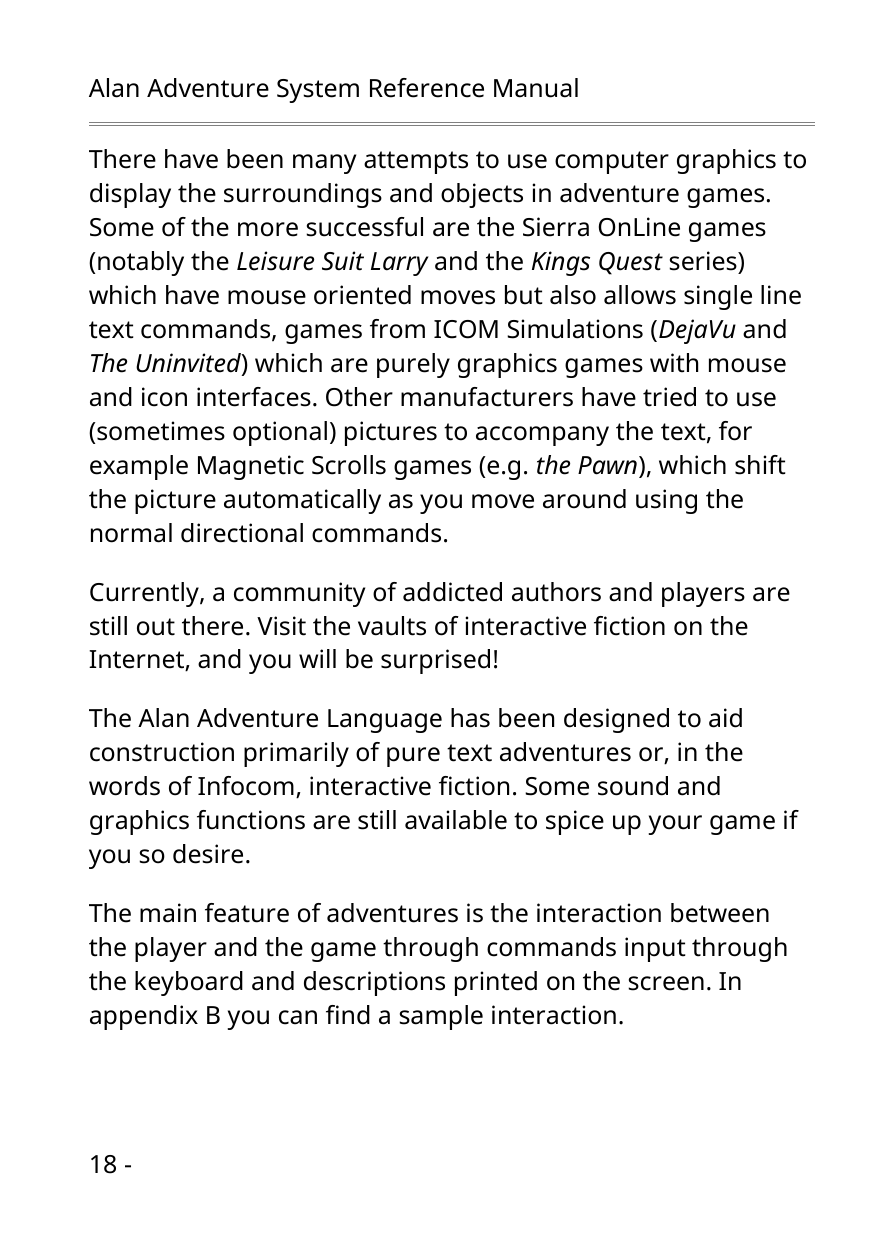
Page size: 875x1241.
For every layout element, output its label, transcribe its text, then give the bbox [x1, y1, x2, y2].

text Currently, a community of addicted authors and players are still out there. Visit the vaults of interactive fiction on the Internet, and you will be surprised! [88, 574, 815, 676]
text The main feature of adventures is the interaction between the player and the game through commands input through the keyboard and descriptions printed on the screen. In appendix B you can find a sample interaction. [88, 896, 815, 1032]
text There have been many attempts to use computer graphics to display the sur­roundings and objects in adventure games. Some of the more successful are the Sierra OnLine games (notably the Leisure Suit Larry and the Kings Quest series) which have mouse oriented moves but also allows single line text com­mands, games from ICOM Simulations (DejaVu and The Uninvited) which are purely graphics games with mouse and icon interfaces. Other manufactur­ers have tried to use (sometimes optional) pictures to accompany the text, for example Magnetic Scrolls games (e.g. the Pawn), which shift the picture au­tomatically as you move around using the normal directional commands. [88, 142, 815, 549]
text The Alan Adventure Language has been designed to aid construction primarily of pure text ad­ventures or, in the words of Infocom, interactive fiction. Some sound and graphics functions are still available to spice up your game if you so desire. [88, 701, 815, 871]
